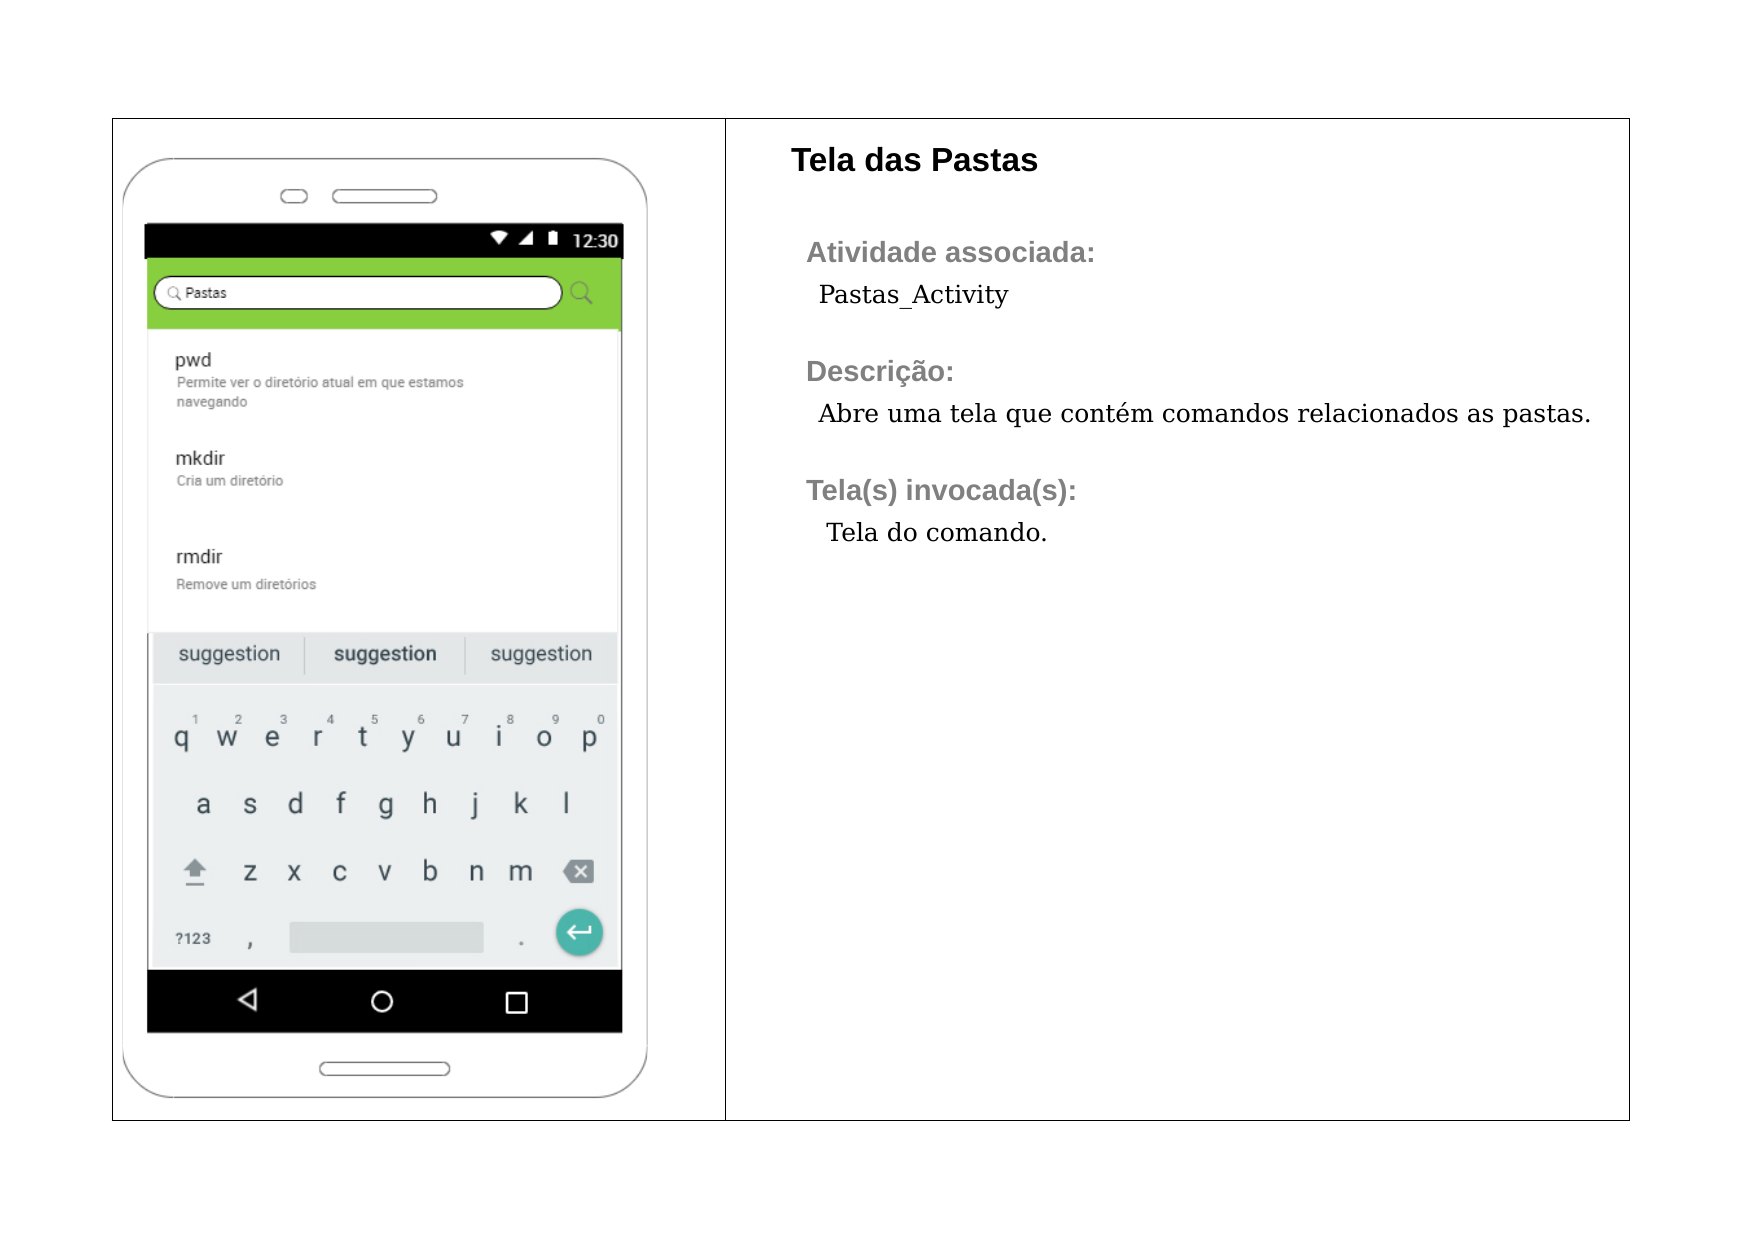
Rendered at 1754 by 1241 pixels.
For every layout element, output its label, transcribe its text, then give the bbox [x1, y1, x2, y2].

table_cell Tela das Pastas Atividade associada: Pastas_Activity Descrição: Abre uma tela que contém comandos relacionados as pastas. Tela(s) invocada(s): Tela do comando. [726, 119, 1629, 1120]
picture [122, 154, 648, 1102]
table_cell [113, 119, 725, 1120]
